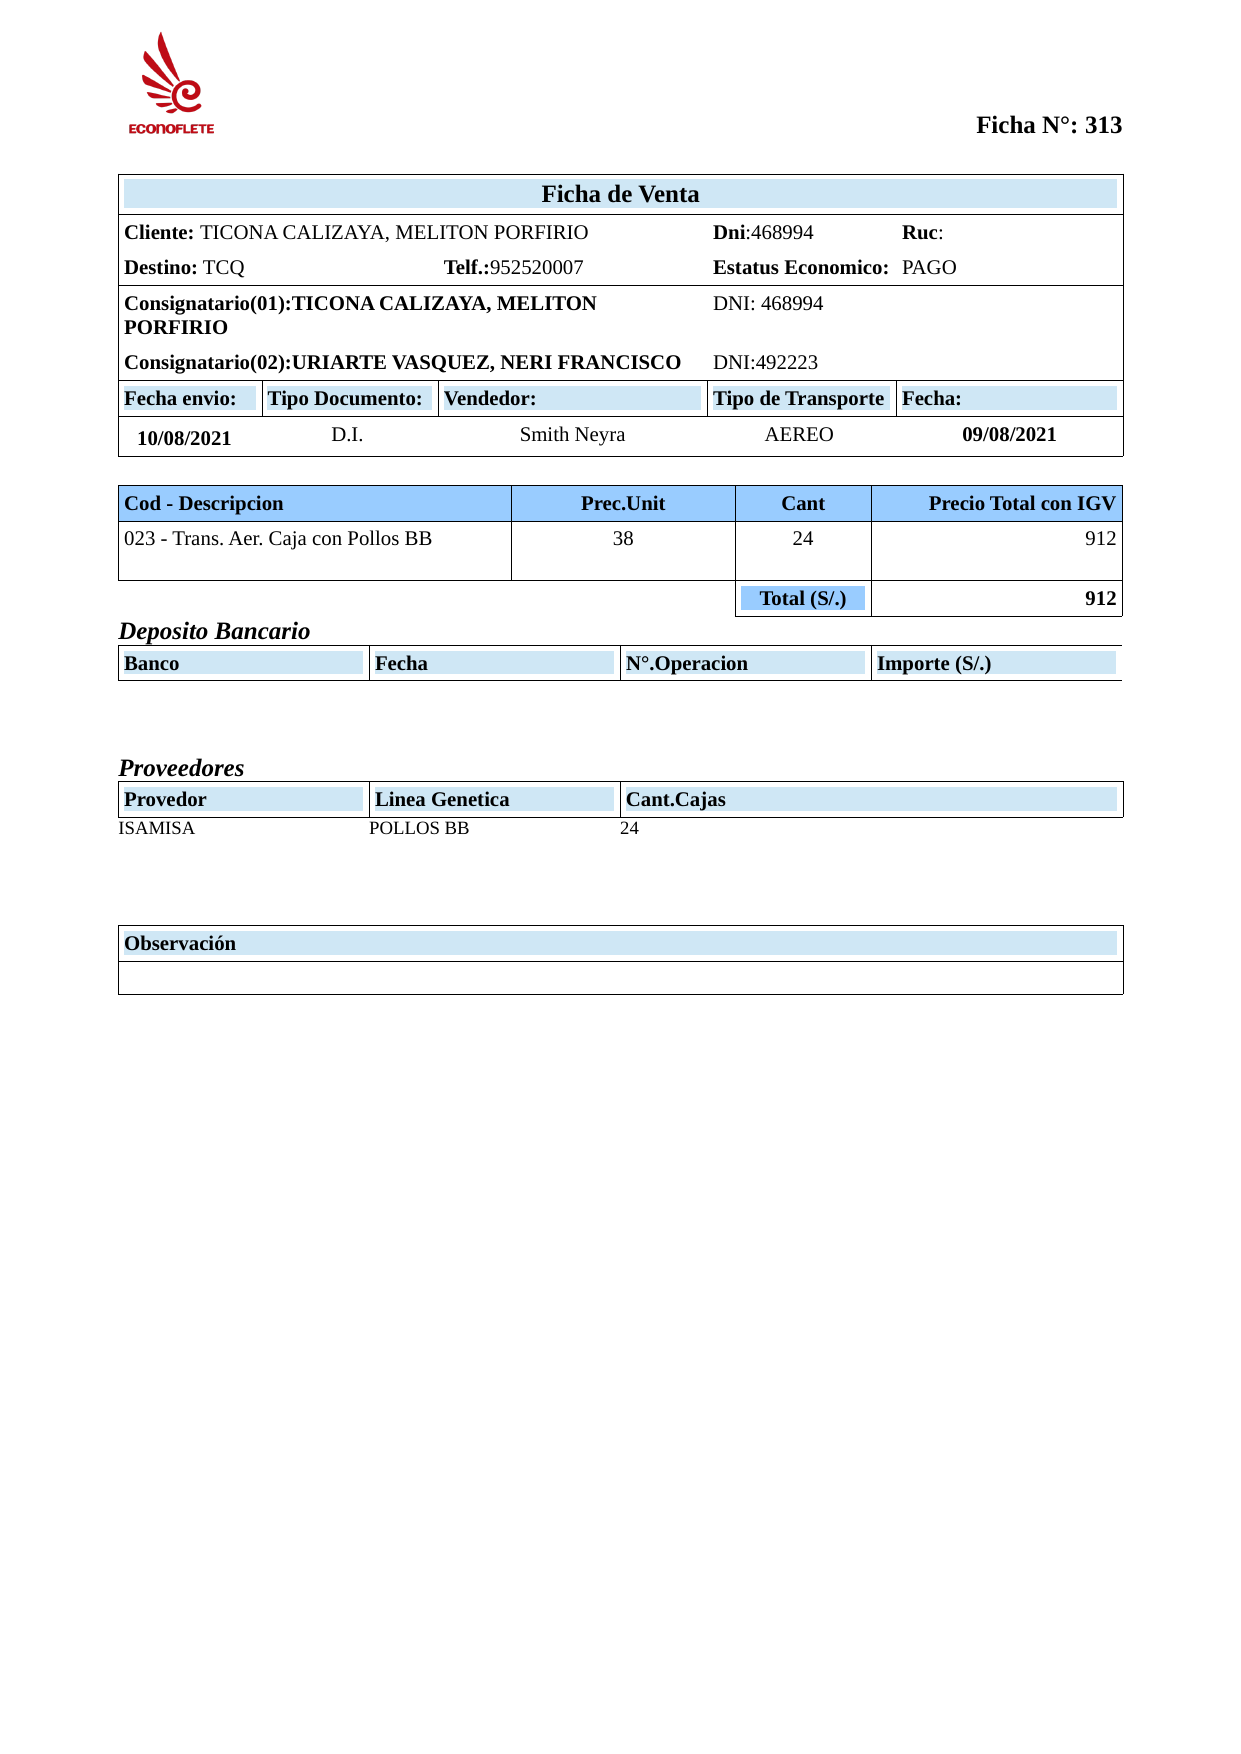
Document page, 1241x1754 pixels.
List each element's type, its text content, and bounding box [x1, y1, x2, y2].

table_cell [369, 903, 620, 925]
table_cell [620, 882, 1123, 903]
table_cell 10/08/2021 [119, 417, 262, 456]
table_cell PAGO [896, 249, 1123, 285]
table_cell [871, 705, 1122, 728]
table_cell Smith Neyra [438, 417, 707, 456]
text Proveedores [118, 753, 1122, 781]
table_header Ficha de Venta [119, 175, 1123, 214]
table_cell 38 [512, 522, 735, 580]
table_cell [369, 729, 620, 753]
table_header Cant [736, 486, 871, 521]
table_cell [620, 681, 871, 704]
picture [118, 31, 225, 134]
table_cell [118, 681, 369, 704]
table_cell POLLOS BB [369, 818, 620, 839]
table_header Linea Genetica [370, 782, 620, 817]
table_header Cant.Cajas [621, 782, 1123, 817]
table_cell Fecha envio: [119, 381, 262, 416]
table_header Provedor [119, 782, 369, 817]
table_header N°.Operacion [621, 646, 871, 680]
table_cell [369, 839, 620, 860]
table_cell D.I. [262, 417, 438, 456]
table_cell 912 [872, 581, 1122, 616]
table_cell [118, 581, 511, 616]
table_cell [620, 860, 1123, 882]
table_cell Tipo de Transporte [708, 381, 896, 416]
table_cell Telf.:952520007 [438, 249, 707, 285]
table_cell Fecha: [897, 381, 1123, 416]
text Deposito Bancario [118, 616, 1122, 645]
table_cell [369, 882, 620, 903]
table_cell Vendedor: [439, 381, 707, 416]
table_cell 023 - Trans. Aer. Caja con Pollos BB [119, 522, 511, 580]
table_cell [118, 882, 369, 903]
table_cell AEREO [707, 417, 896, 456]
table_header Importe (S/.) [872, 646, 1122, 680]
table_cell [118, 839, 369, 860]
table_cell DNI: 468994 [707, 286, 1123, 344]
table_header Cod - Descripcion [119, 486, 511, 521]
table_cell Cliente: TICONA CALIZAYA, MELITON PORFIRIO [119, 215, 707, 249]
table_cell 24 [736, 522, 871, 580]
table_cell Destino: TCQ [119, 249, 438, 285]
table_cell [118, 903, 369, 925]
table_cell [620, 903, 1123, 925]
table_cell [620, 729, 871, 753]
table_cell Dni:468994 [707, 215, 896, 249]
table_cell 24 [620, 818, 1123, 839]
table_cell [369, 705, 620, 728]
table_cell ISAMISA [118, 818, 369, 839]
table_cell Estatus Economico: [707, 249, 896, 285]
table_cell [118, 860, 369, 882]
table_cell Ruc: [896, 215, 1123, 249]
table_header Fecha [370, 646, 620, 680]
table_header Banco [119, 646, 369, 680]
table_cell Consignatario(01):TICONA CALIZAYA, MELITON PORFIRIO [119, 286, 707, 344]
table_header Precio Total con IGV [872, 486, 1122, 521]
table_cell [118, 729, 369, 753]
table_header Prec.Unit [512, 486, 735, 521]
table_cell [511, 581, 735, 616]
table_cell 912 [872, 522, 1122, 580]
table_cell Total (S/.) [736, 581, 871, 616]
table_cell 09/08/2021 [896, 417, 1123, 456]
table_cell [369, 681, 620, 704]
table_cell DNI:492223 [707, 345, 1123, 380]
table_cell [871, 681, 1122, 704]
table_cell [620, 839, 1123, 860]
table_cell Tipo Documento: [263, 381, 438, 416]
table_cell [118, 705, 369, 728]
table_header Observación [119, 926, 1123, 961]
table_cell [620, 705, 871, 728]
table_cell Consignatario(02):URIARTE VASQUEZ, NERI FRANCISCO [119, 345, 707, 380]
table_cell [119, 962, 1123, 994]
table_cell [871, 729, 1122, 753]
table_cell [369, 860, 620, 882]
